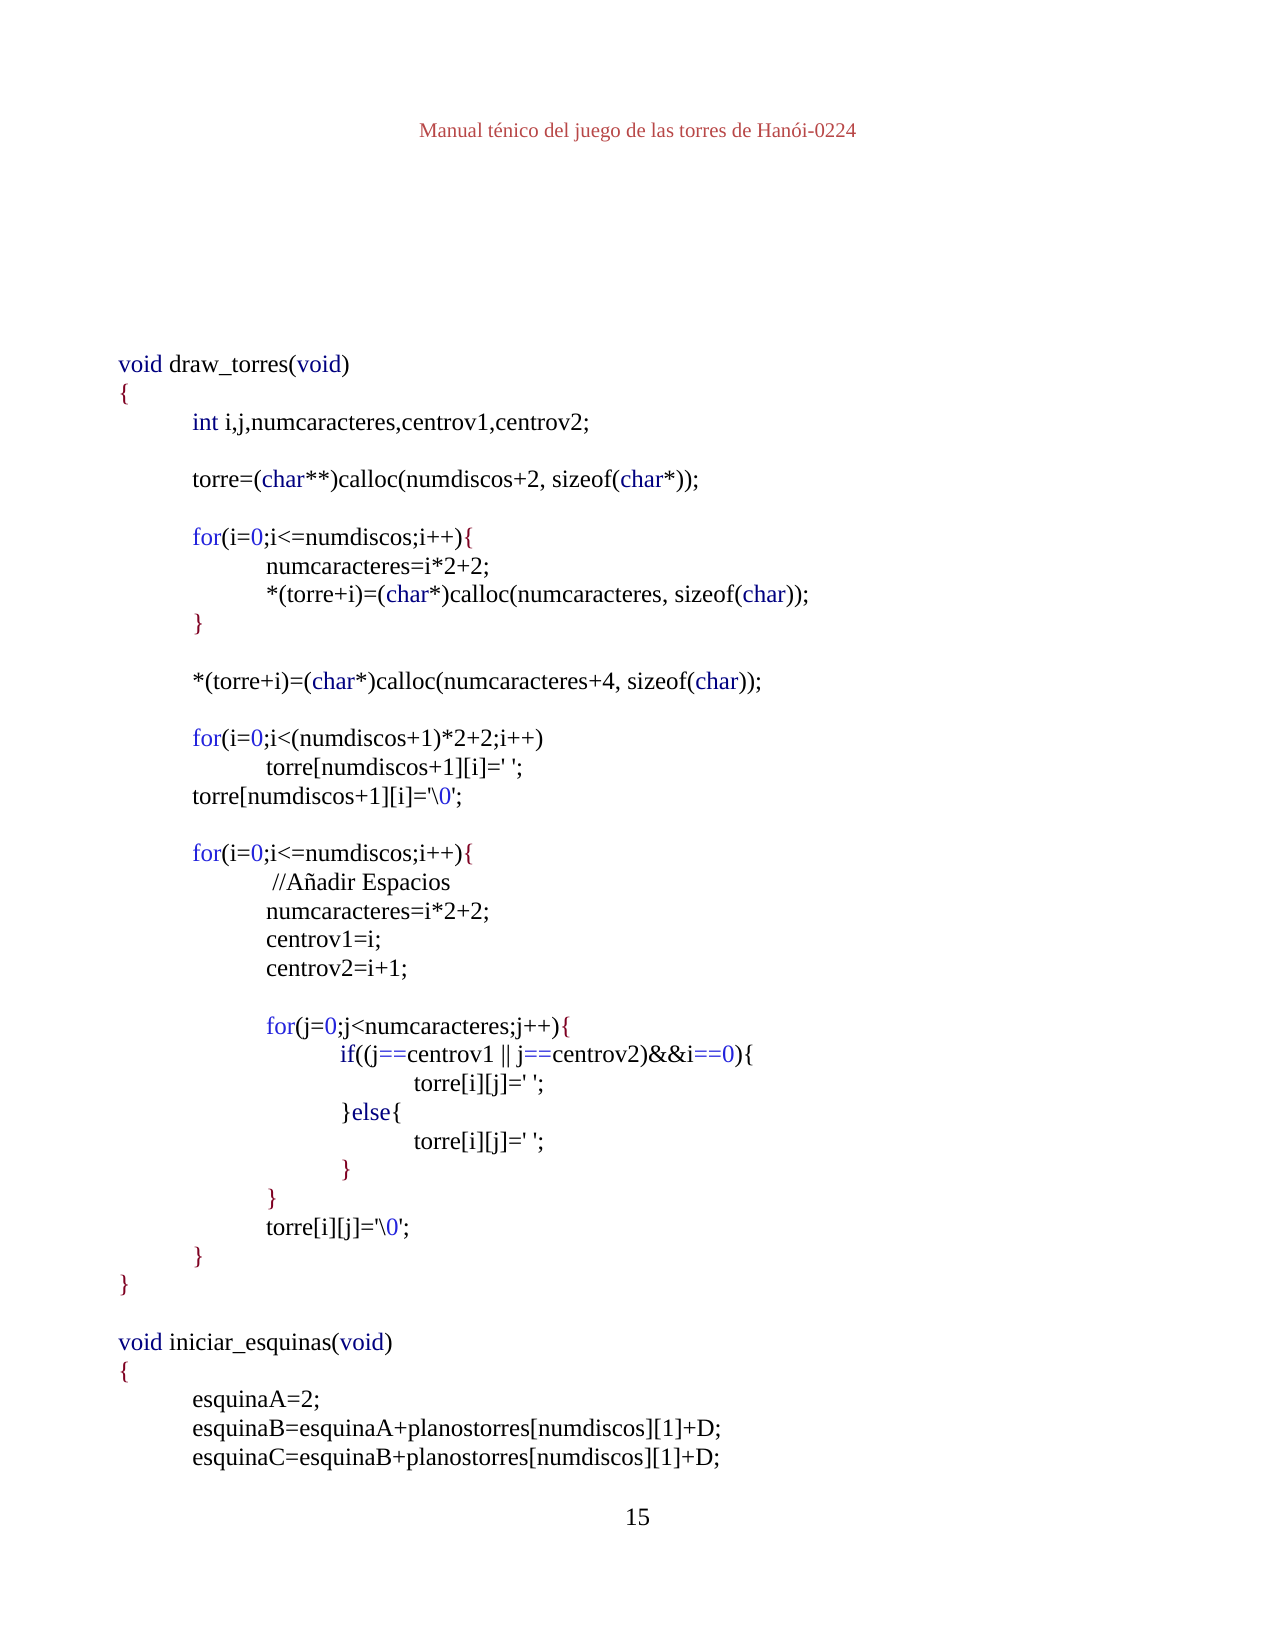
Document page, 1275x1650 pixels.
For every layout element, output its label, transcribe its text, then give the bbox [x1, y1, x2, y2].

text if((j==centrov1 || j==centrov2)&&i==0){ [118, 1039, 1157, 1068]
text { [118, 1356, 1157, 1384]
text for(j=0;j<numcaracteres;j++){ [118, 1011, 1157, 1039]
text esquinaB=esquinaA+planostorres[numdiscos][1]+D; [118, 1413, 1157, 1442]
text torre[i][j]=' '; [118, 1126, 1157, 1154]
text } [118, 1241, 1157, 1269]
text torre[i][j]=' '; [118, 1068, 1157, 1097]
text void iniciar_esquinas(void) [118, 1327, 1157, 1356]
text } [118, 1269, 1157, 1298]
text torre[numdiscos+1][i]='\0'; [118, 781, 1157, 809]
text *(torre+i)=(char*)calloc(numcaracteres, sizeof(char)); [118, 579, 1157, 608]
text esquinaC=esquinaB+planostorres[numdiscos][1]+D; [118, 1442, 1157, 1471]
text for(i=0;i<=numdiscos;i++){ [118, 522, 1157, 551]
text //Añadir Espacios [118, 867, 1157, 896]
text int i,j,numcaracteres,centrov1,centrov2; [118, 407, 1157, 436]
text numcaracteres=i*2+2; [118, 551, 1157, 579]
text *(torre+i)=(char*)calloc(numcaracteres+4, sizeof(char)); [118, 666, 1157, 694]
text centrov1=i; [118, 924, 1157, 953]
text torre[i][j]='\0'; [118, 1212, 1157, 1241]
text { [118, 378, 1157, 407]
text esquinaA=2; [118, 1384, 1157, 1413]
text } [118, 1154, 1157, 1183]
text for(i=0;i<(numdiscos+1)*2+2;i++) [118, 723, 1157, 752]
text void draw_torres(void) [118, 349, 1157, 378]
text torre=(char**)calloc(numdiscos+2, sizeof(char*)); [118, 464, 1157, 493]
text numcaracteres=i*2+2; [118, 896, 1157, 924]
text }else{ [118, 1097, 1157, 1126]
text } [118, 608, 1157, 637]
text } [118, 1183, 1157, 1212]
text torre[numdiscos+1][i]=' '; [118, 752, 1157, 781]
text for(i=0;i<=numdiscos;i++){ [118, 838, 1157, 867]
text centrov2=i+1; [118, 953, 1157, 982]
